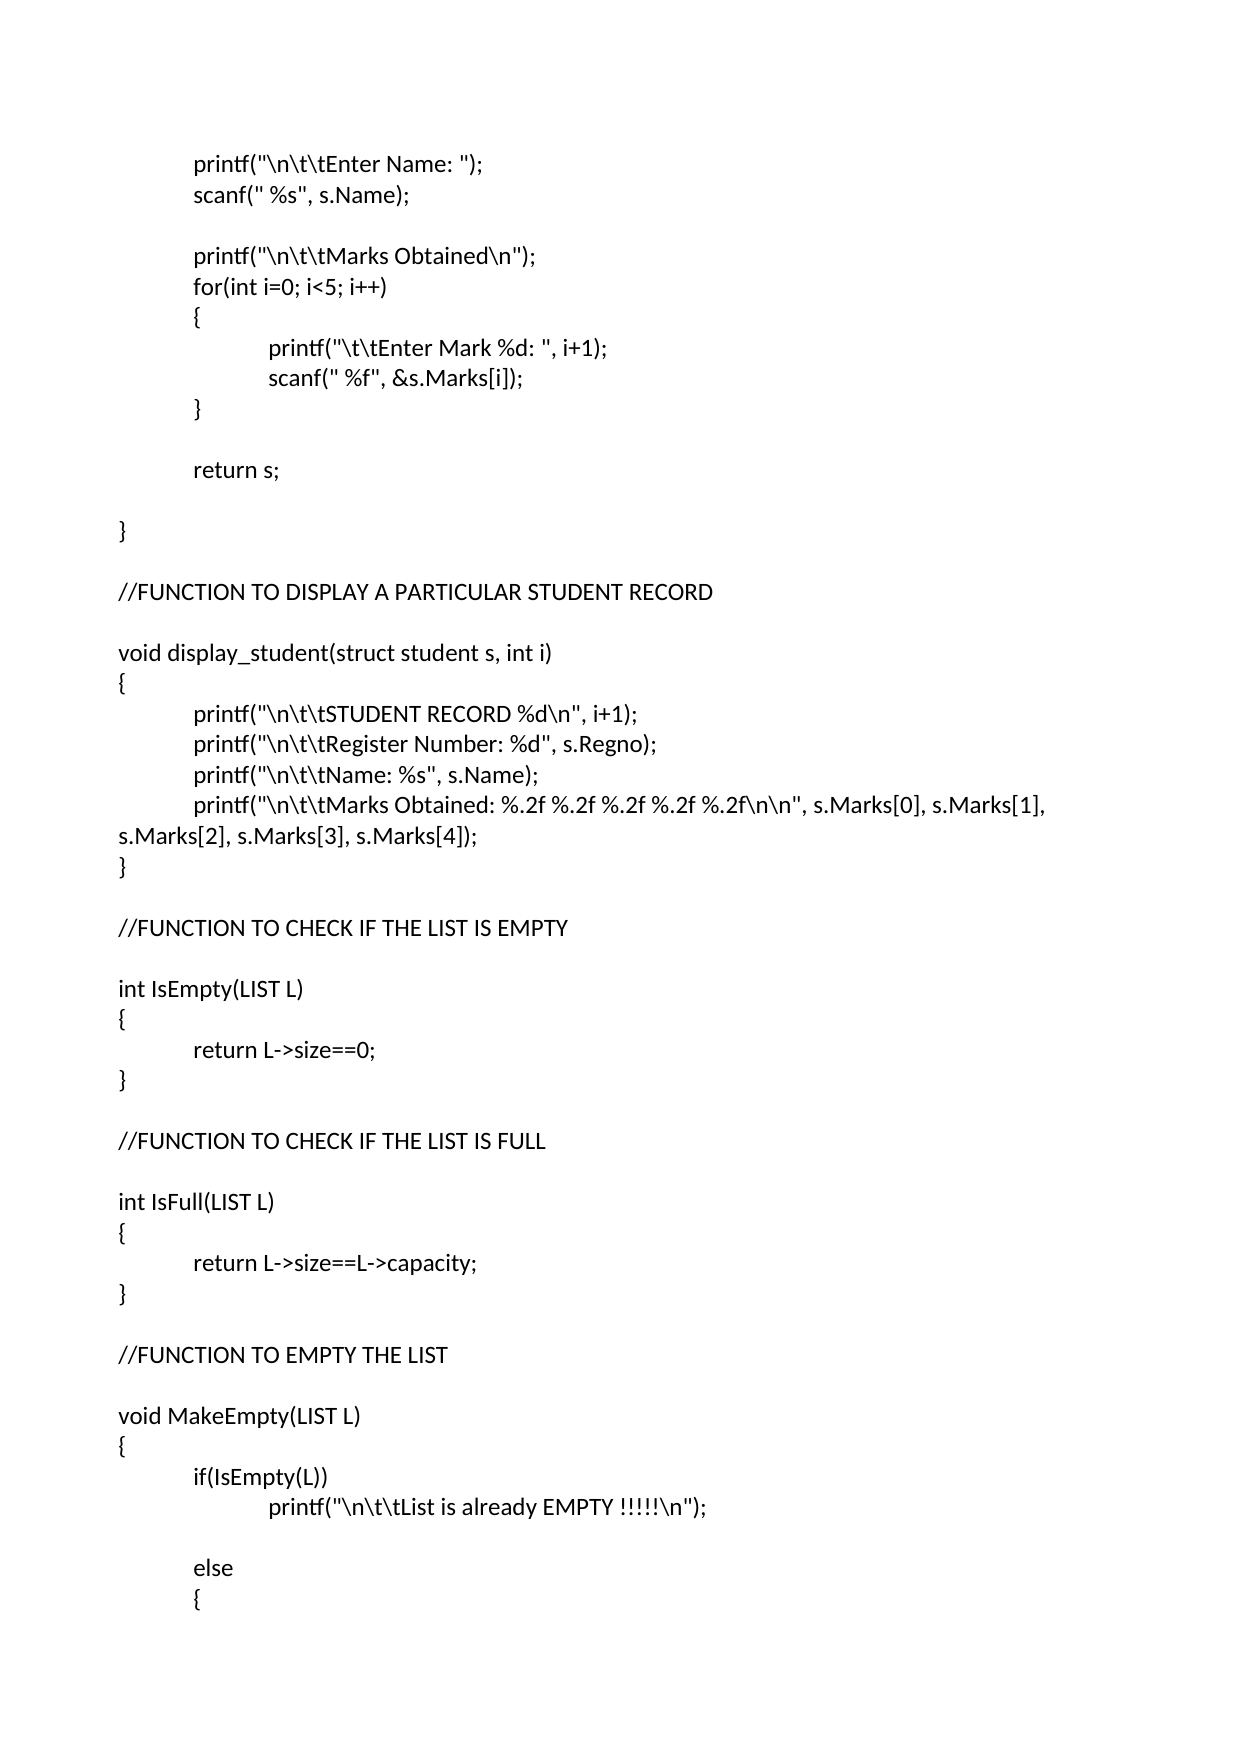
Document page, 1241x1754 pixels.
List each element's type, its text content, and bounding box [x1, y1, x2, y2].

text { [118, 1003, 1122, 1034]
text return L->size==L->capacity; [118, 1247, 1122, 1278]
text printf("\n\t\tRegister Number: %d", s.Regno); [118, 728, 1122, 759]
text { [118, 301, 1122, 332]
text scanf(" %s", s.Name); [118, 179, 1122, 210]
text { [118, 1217, 1122, 1247]
text scanf(" %f", &s.Marks[i]); [118, 362, 1122, 393]
text } [118, 393, 1122, 423]
text void display_student(struct student s, int i) [118, 637, 1122, 667]
text printf("\n\t\tName: %s", s.Name); [118, 759, 1122, 789]
text for(int i=0; i<5; i++) [118, 271, 1122, 301]
text //FUNCTION TO DISPLAY A PARTICULAR STUDENT RECORD [118, 576, 1122, 606]
text { [118, 1431, 1122, 1461]
text int IsFull(LIST L) [118, 1186, 1122, 1217]
text } [118, 1278, 1122, 1308]
text { [118, 667, 1122, 698]
text printf("\n\t\tList is already EMPTY !!!!!\n"); [118, 1492, 1122, 1522]
text } [118, 1064, 1122, 1095]
text printf("\n\t\tEnter Name: "); [118, 149, 1122, 179]
text return s; [118, 454, 1122, 484]
text //FUNCTION TO CHECK IF THE LIST IS EMPTY [118, 912, 1122, 942]
text void MakeEmpty(LIST L) [118, 1400, 1122, 1431]
text int IsEmpty(LIST L) [118, 973, 1122, 1003]
text } [118, 515, 1122, 545]
text printf("\t\tEnter Mark %d: ", i+1); [118, 332, 1122, 362]
text return L->size==0; [118, 1034, 1122, 1064]
text else [118, 1553, 1122, 1583]
text printf("\n\t\tMarks Obtained: %.2f %.2f %.2f %.2f %.2f\n\n", s.Marks[0], s.Marks[1], s.Marks[2], s.Marks[3], s.Marks[4]); [118, 789, 1122, 851]
text { [118, 1583, 1122, 1614]
text if(IsEmpty(L)) [118, 1461, 1122, 1492]
text printf("\n\t\tMarks Obtained\n"); [118, 240, 1122, 271]
text //FUNCTION TO EMPTY THE LIST [118, 1339, 1122, 1369]
text //FUNCTION TO CHECK IF THE LIST IS FULL [118, 1125, 1122, 1156]
text } [118, 851, 1122, 881]
text printf("\n\t\tSTUDENT RECORD %d\n", i+1); [118, 698, 1122, 728]
